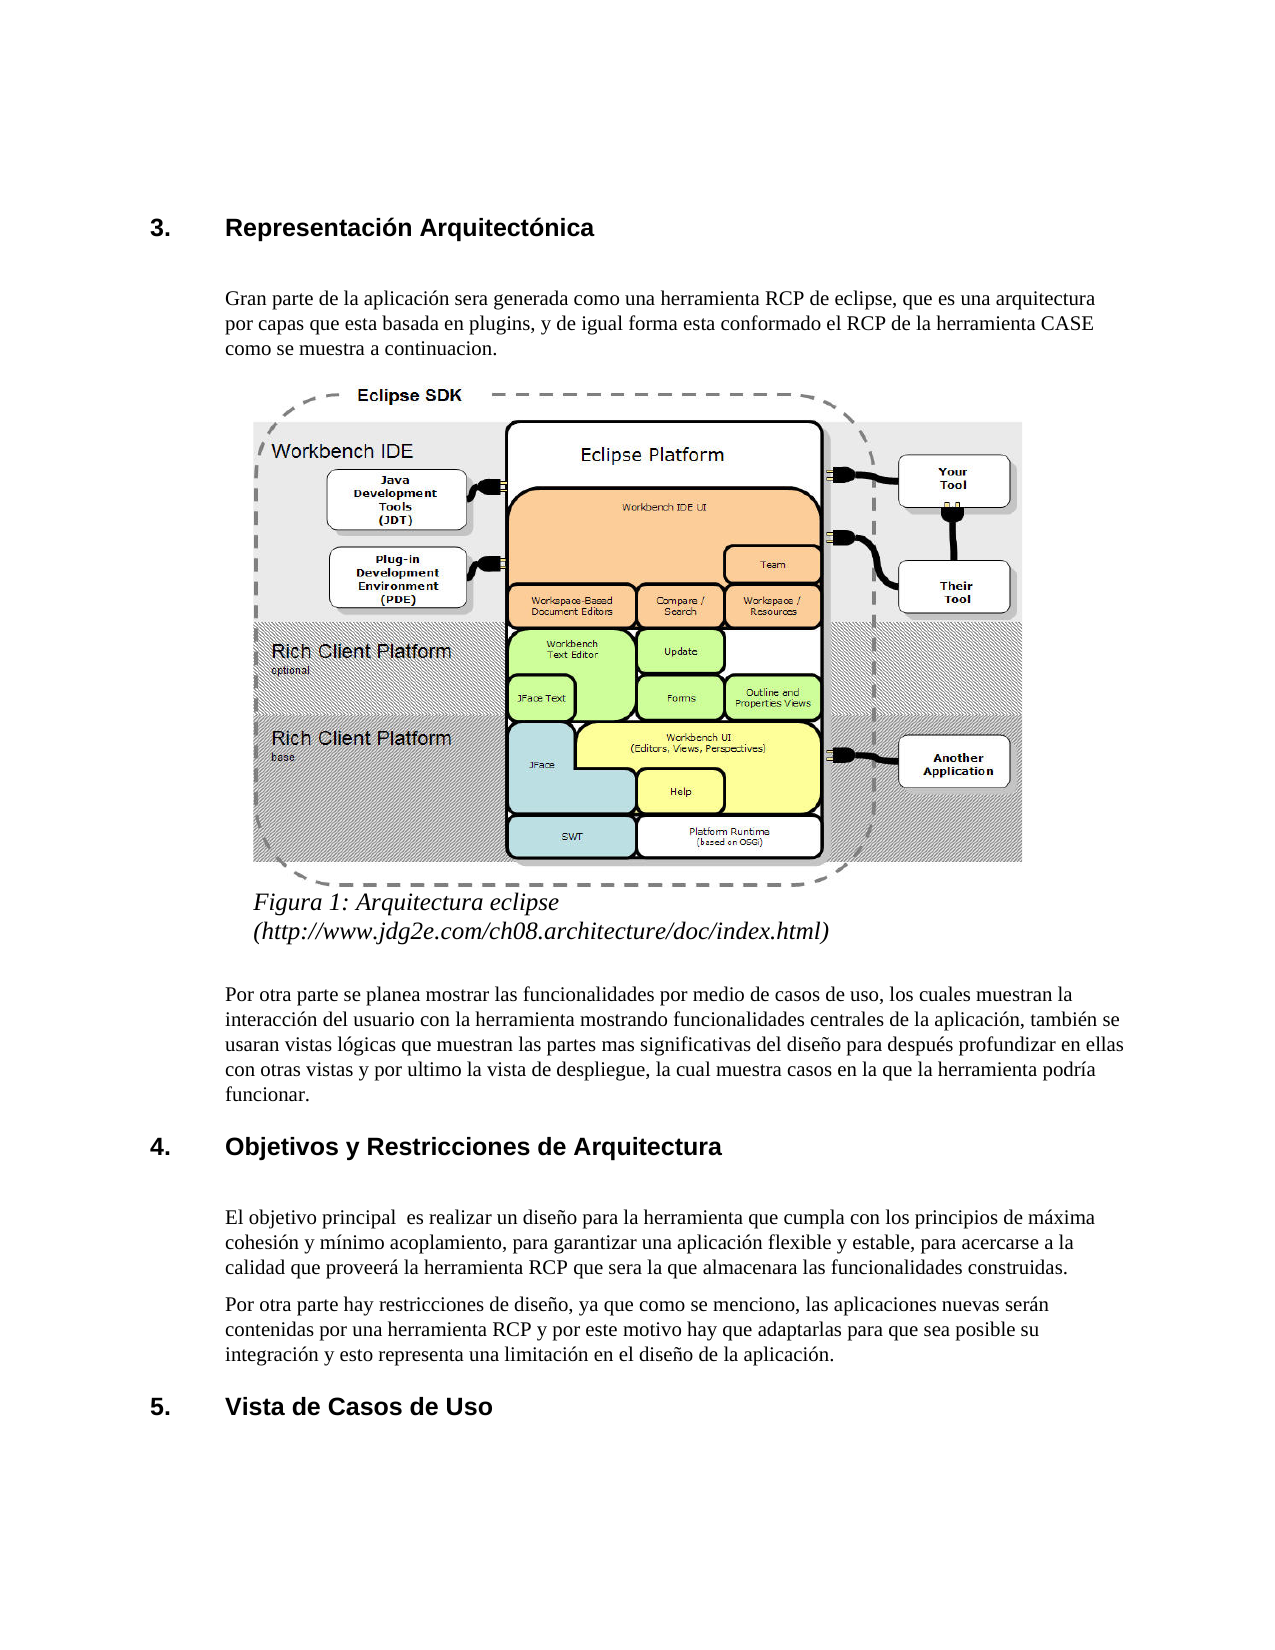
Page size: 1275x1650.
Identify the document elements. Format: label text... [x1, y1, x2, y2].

text Figura 1: Arquitectura eclipse (http://www.jdg2e.com/ch08.architecture/doc/index.html) [253, 888, 1022, 945]
subtitle Objetivos y Restricciones de Arquitectura [150, 1131, 1125, 1160]
subtitle Representación Arquitectónica [150, 212, 1125, 241]
text Por otra parte hay restricciones de diseño, ya que como se menciono, las aplicaciones nuevas serán contenidas por una herramienta RCP y por este motivo hay que adaptarlas para que sea posible su integración y esto representa una limitación en el diseño de la aplicación. [225, 1291, 1125, 1366]
text El objetivo principal es realizar un diseño para la herramienta que cumpla con los principios de máxima cohesión y mínimo acoplamiento, para garantizar una aplicación flexible y estable, para acercarse a la calidad que proveerá la herramienta RCP que sera la que almacenara las funcionalidades construidas. [225, 1204, 1125, 1279]
text Gran parte de la aplicación sera generada como una herramienta RCP de eclipse, que es una arquitectura por capas que esta basada en plugins, y de igual forma esta conformado el RCP de la herramienta CASE como se muestra a continuacion. [225, 285, 1125, 360]
text Por otra parte se planea mostrar las funcionalidades por medio de casos de uso, los cuales muestran la interacción del usuario con la herramienta mostrando funcionalidades centrales de la aplicación, también se usaran vistas lógicas que muestran las partes mas significativas del diseño para después profundizar en ellas con otras vistas y por ultimo la vista de despliegue, la cual muestra casos en la que la herramienta podría funcionar. [225, 981, 1125, 1106]
picture [253, 385, 1023, 888]
subtitle Vista de Casos de Uso [150, 1391, 1125, 1420]
